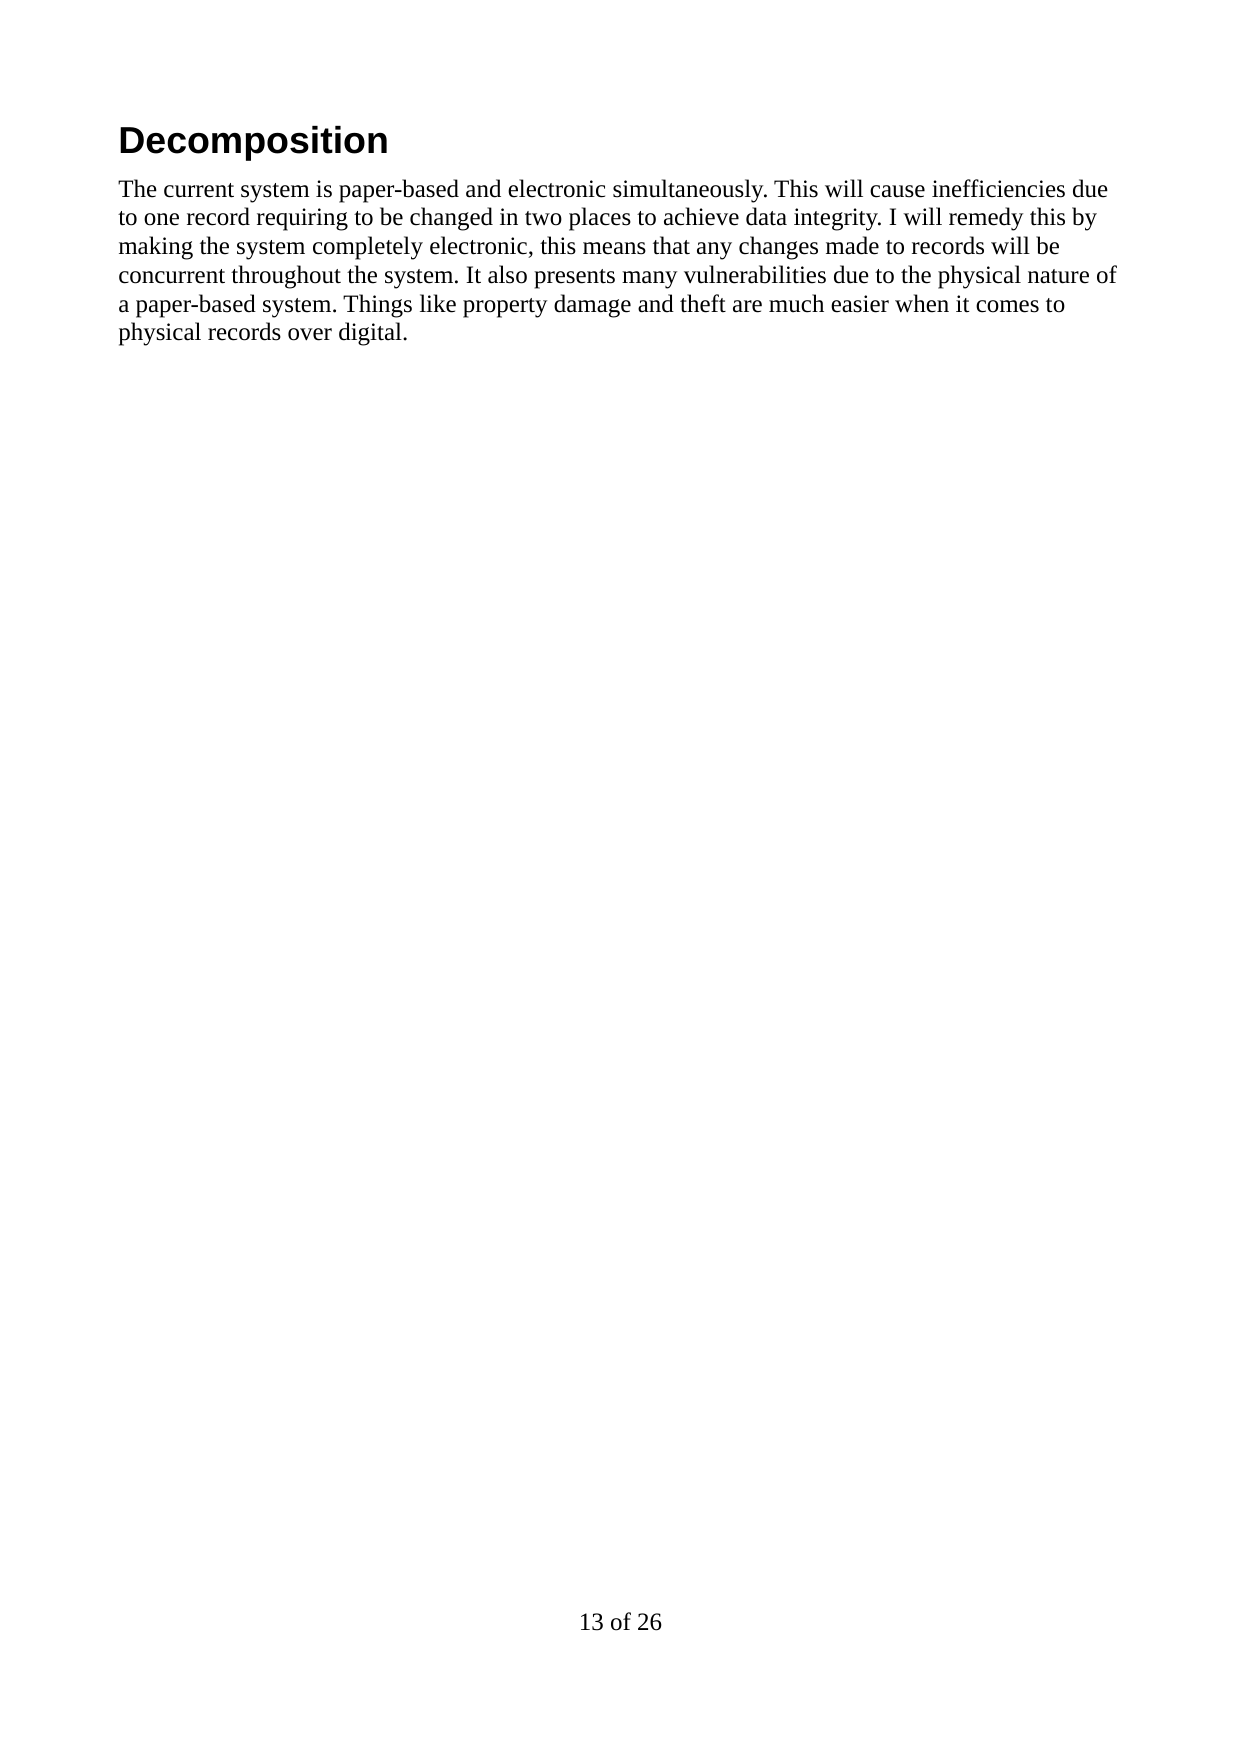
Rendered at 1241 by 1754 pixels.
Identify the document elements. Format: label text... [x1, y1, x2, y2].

text The current system is paper-based and electronic simultaneously. This will cause inefficiencies due to one record requiring to be changed in two places to achieve data integrity. I will remedy this by making the system completely electronic, this means that any changes made to records will be concurrent throughout the system. It also presents many vulnerabilities due to the physical nature of a paper-based system. Things like property damage and theft are much easier when it comes to physical records over digital. [118, 174, 1122, 346]
subtitle Decomposition [118, 118, 1122, 161]
